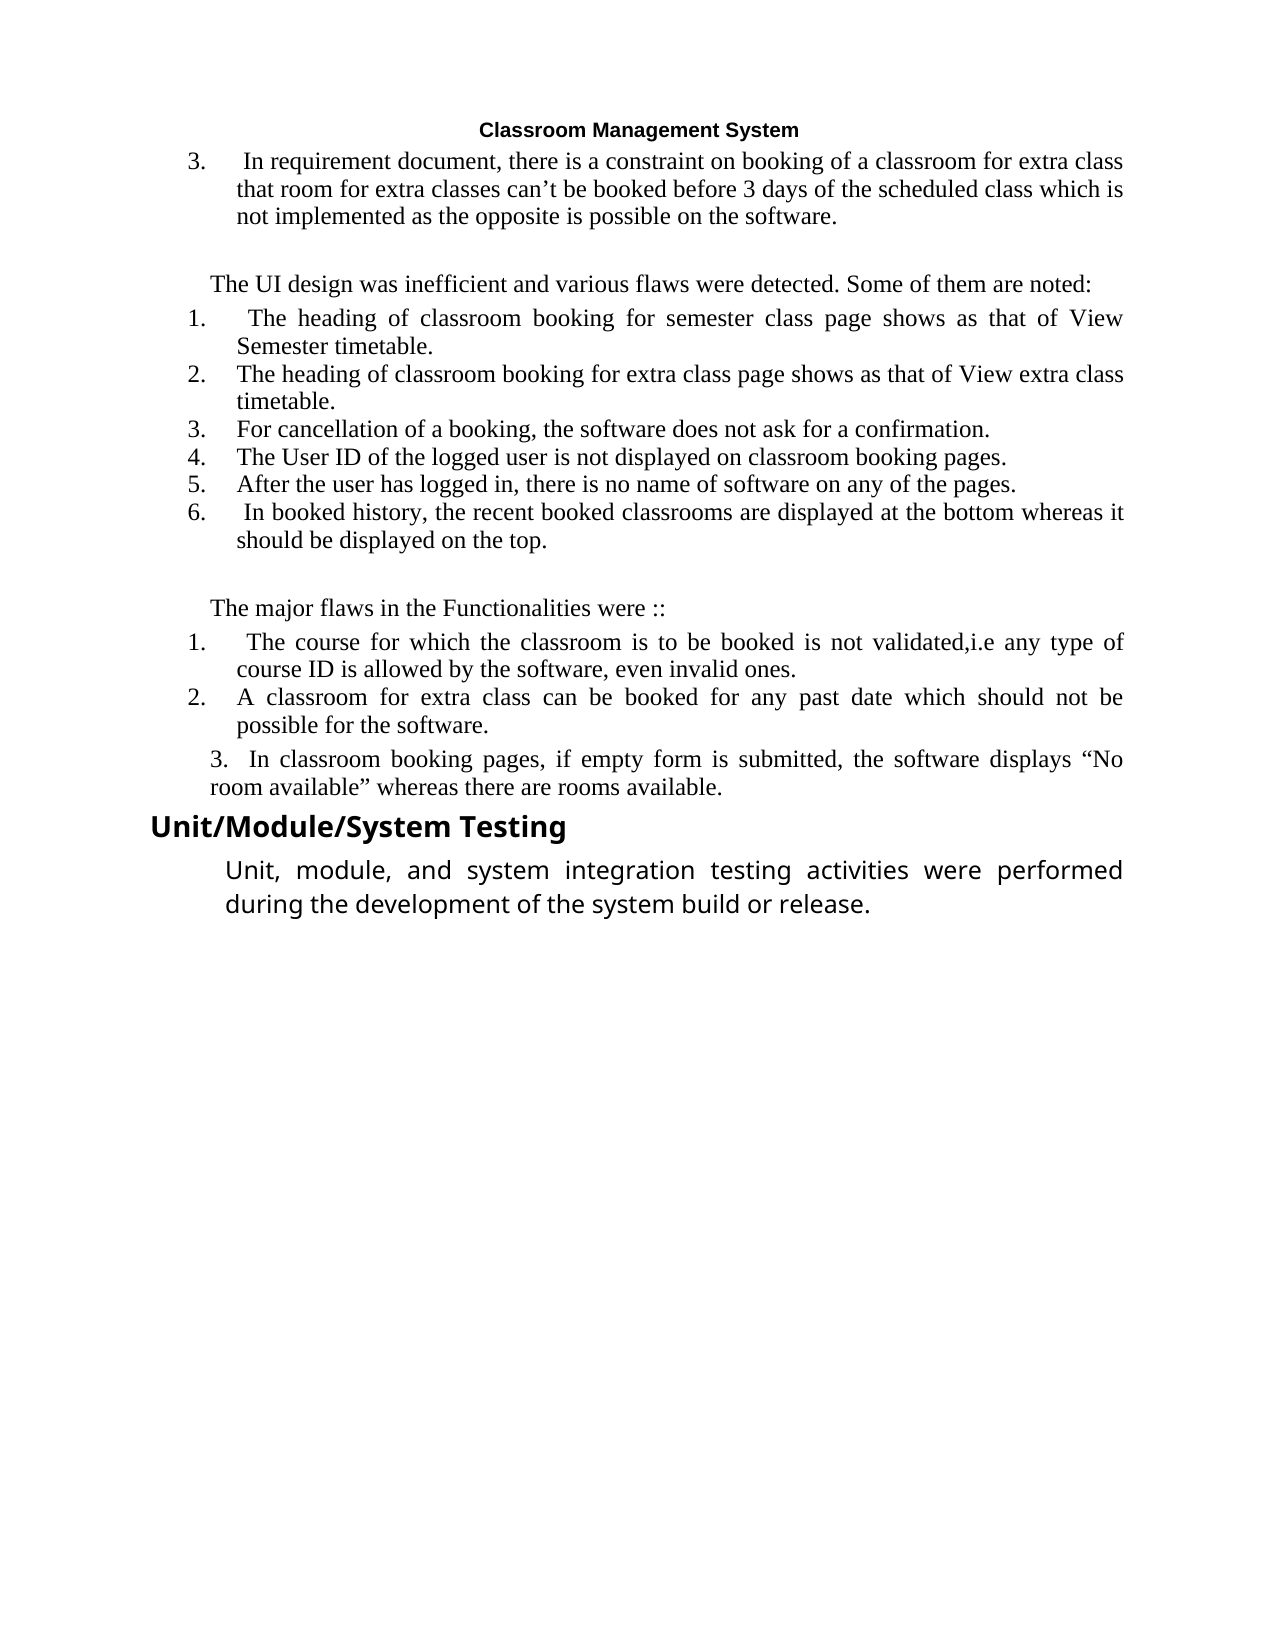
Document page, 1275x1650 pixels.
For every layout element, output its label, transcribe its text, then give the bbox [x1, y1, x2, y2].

text The major flaws in the Functionalities were :: [210, 594, 1125, 622]
list The User ID of the logged user is not displayed on classroom booking pages. [187, 443, 1125, 471]
list A classroom for extra class can be booked for any past date which should not be possible for the software. [187, 683, 1125, 739]
list In requirement document, there is a constraint on booking of a classroom for extra class that room for extra classes can’t be booked before 3 days of the scheduled class which is not implemented as the opposite is possible on the software. [187, 147, 1125, 230]
subtitle Unit/Module/System Testing [150, 807, 1125, 846]
list The heading of classroom booking for semester class page shows as that of View Semester timetable. [187, 304, 1125, 360]
list After the user has logged in, there is no name of software on any of the pages. [187, 471, 1125, 498]
list For cancellation of a booking, the software does not ask for a confirmation. [187, 415, 1125, 443]
text The UI design was inefficient and various flaws were detected. Some of them are noted: [210, 270, 1125, 298]
list In booked history, the recent booked classrooms are displayed at the bottom whereas it should be displayed on the top. [187, 498, 1125, 554]
text 3. In classroom booking pages, if empty form is submitted, the software displays “No room available” whereas there are rooms available. [210, 745, 1125, 800]
list The heading of classroom booking for extra class page shows as that of View extra class timetable. [187, 360, 1125, 415]
list The course for which the classroom is to be booked is not validated,i.e any type of course ID is allowed by the software, even invalid ones. [187, 628, 1125, 683]
text Unit, module, and system integration testing activities were performed during the development of the system build or release. [225, 852, 1125, 921]
